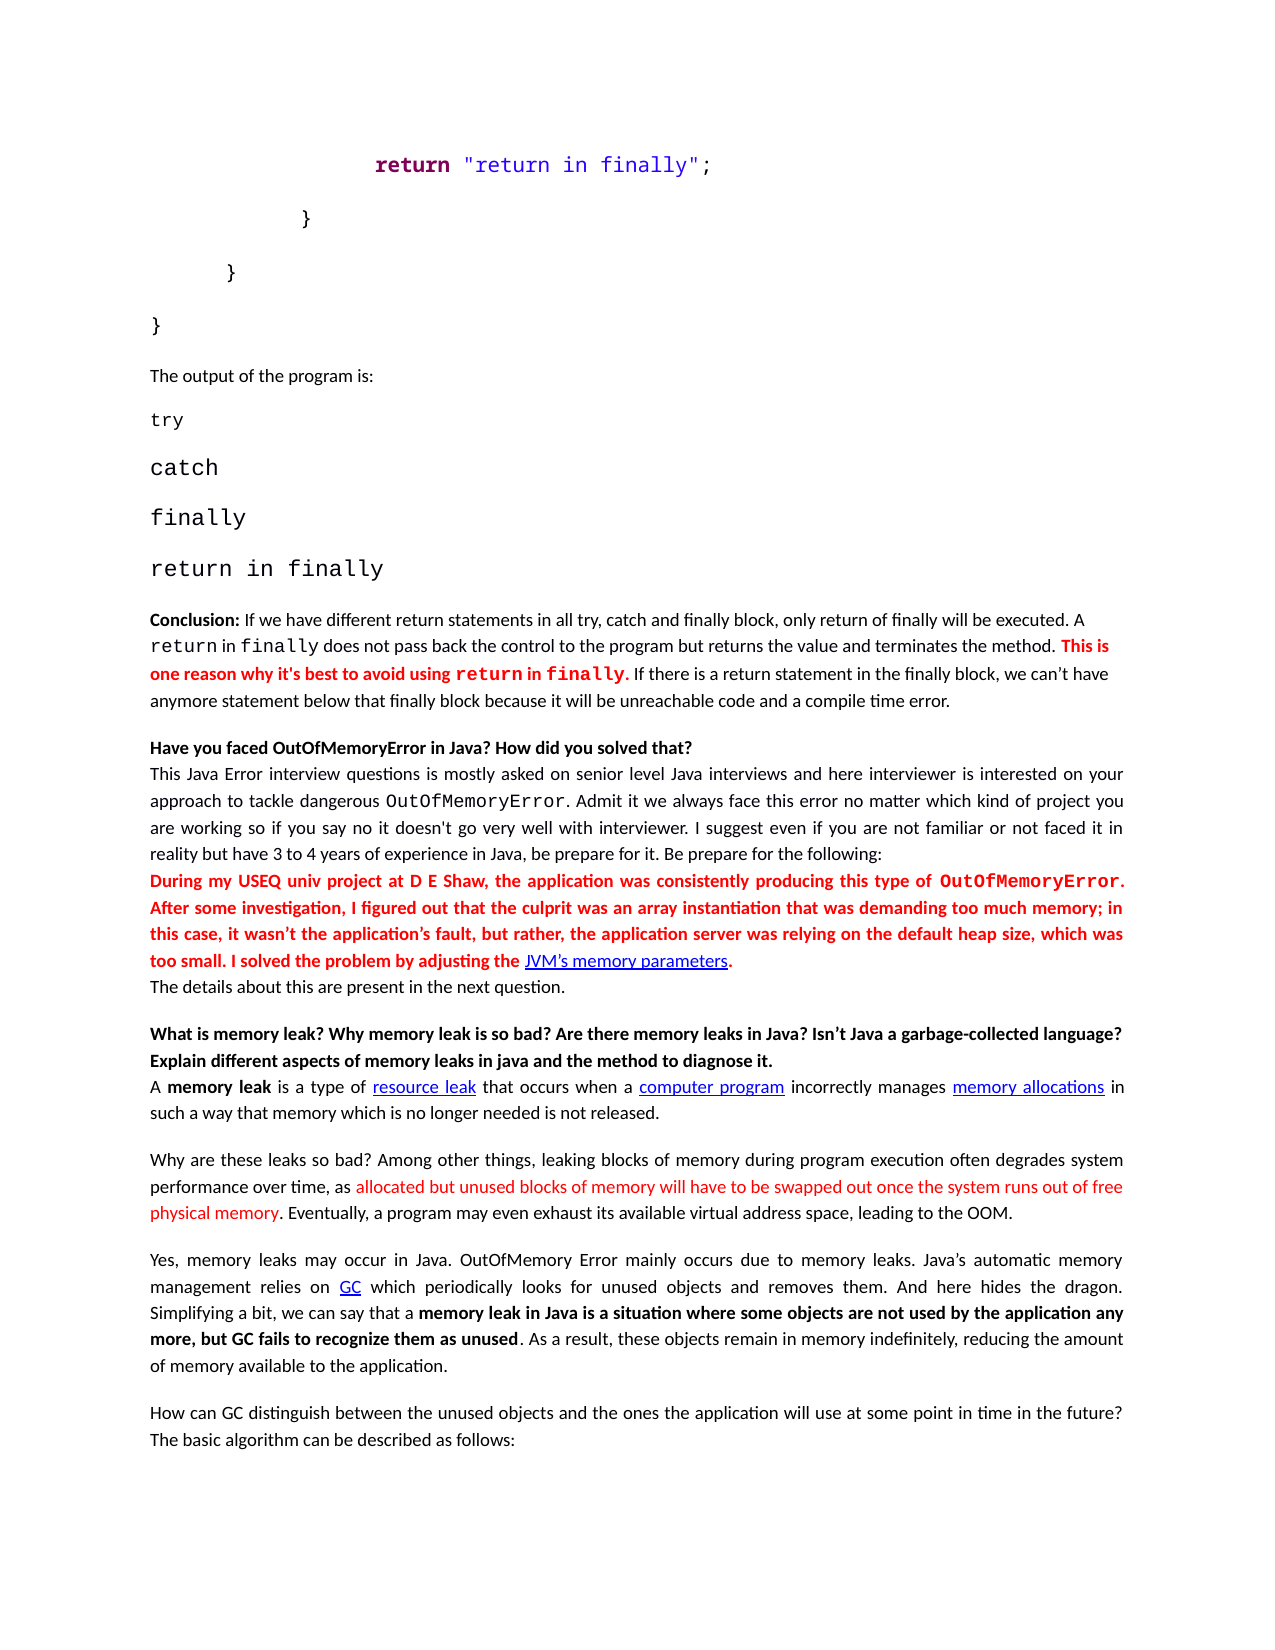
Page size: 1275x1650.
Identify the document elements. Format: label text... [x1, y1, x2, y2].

text return in finally [150, 557, 1125, 583]
text Yes, memory leaks may occur in Java. OutOfMemory Error mainly occurs due to memory leaks. Java’s automatic memory management relies on GC which periodically looks for unused objects and removes them. And here hides the dragon. Simplifying a bit, we can say that a memory leak in Java is a situation where some objects are not used by the application any more, but GC fails to recognize them as unused. As a result, these objects remain in memory indefinitely, reducing the amount of memory available to the application. [150, 1248, 1125, 1377]
list The output of the program is: [150, 364, 1125, 387]
text This Java Error interview questions is mostly asked on senior level Java interviews and here interviewer is interested on your approach to tackle dangerous OutOfMemoryError. Admit it we always face this error no matter which kind of project you are working so if you say no it doesn't go very well with interviewer. I suggest even if you are not familiar or not faced it in reality but have 3 to 4 years of experience in Java, be prepare for it. Be prepare for the following: [150, 762, 1125, 865]
text catch [150, 456, 1125, 482]
text } [150, 257, 1125, 285]
text return "return in finally"; [150, 150, 1125, 178]
text The details about this are present in the next question. [150, 975, 1125, 998]
text Conclusion: If we have different return statements in all try, catch and finally block, only return of finally will be executed. A return in finally does not pass back the control to the program but returns the value and terminates the method. This is one reason why it's best to avoid using return in finally. If there is a return statement in the finally block, we can’t have anymore statement below that finally block because it will be unreachable code and a compile time error. [150, 608, 1125, 712]
text finally [150, 507, 1125, 533]
text } [150, 203, 1125, 232]
text During my USEQ univ project at D E Shaw, the application was consistently producing this type of OutOfMemoryError. After some investigation, I figured out that the culprit was an array instantiation that was demanding too much memory; in this case, it wasn’t the application’s fault, but rather, the application server was relying on the default heap size, which was too small. I solved the problem by adjusting the JVM’s memory parameters. [150, 869, 1125, 972]
text How can GC distinguish between the unused objects and the ones the application will use at some point in time in the future? The basic algorithm can be described as follows: [150, 1401, 1125, 1452]
subtitle What is memory leak? Why memory leak is so bad? Are there memory leaks in Java? Isn’t Java a garbage-collected language? Explain different aspects of memory leaks in java and the method to diagnose it. [150, 1022, 1125, 1072]
text } [150, 310, 1125, 339]
text Have you faced OutOfMemoryError in Java? How did you solved that? [150, 736, 1125, 759]
text Why are these leaks so bad? Among other things, leaking blocks of memory during program execution often degrades system performance over time, as allocated but unused blocks of memory will have to be swapped out once the system runs out of free physical memory. Eventually, a program may even exhaust its available virtual address space, leading to the OOM. [150, 1149, 1125, 1224]
text A memory leak is a type of resource leak that occurs when a computer program incorrectly manages memory allocations in such a way that memory which is no longer needed is not released. [150, 1075, 1125, 1124]
text try [150, 411, 1125, 432]
